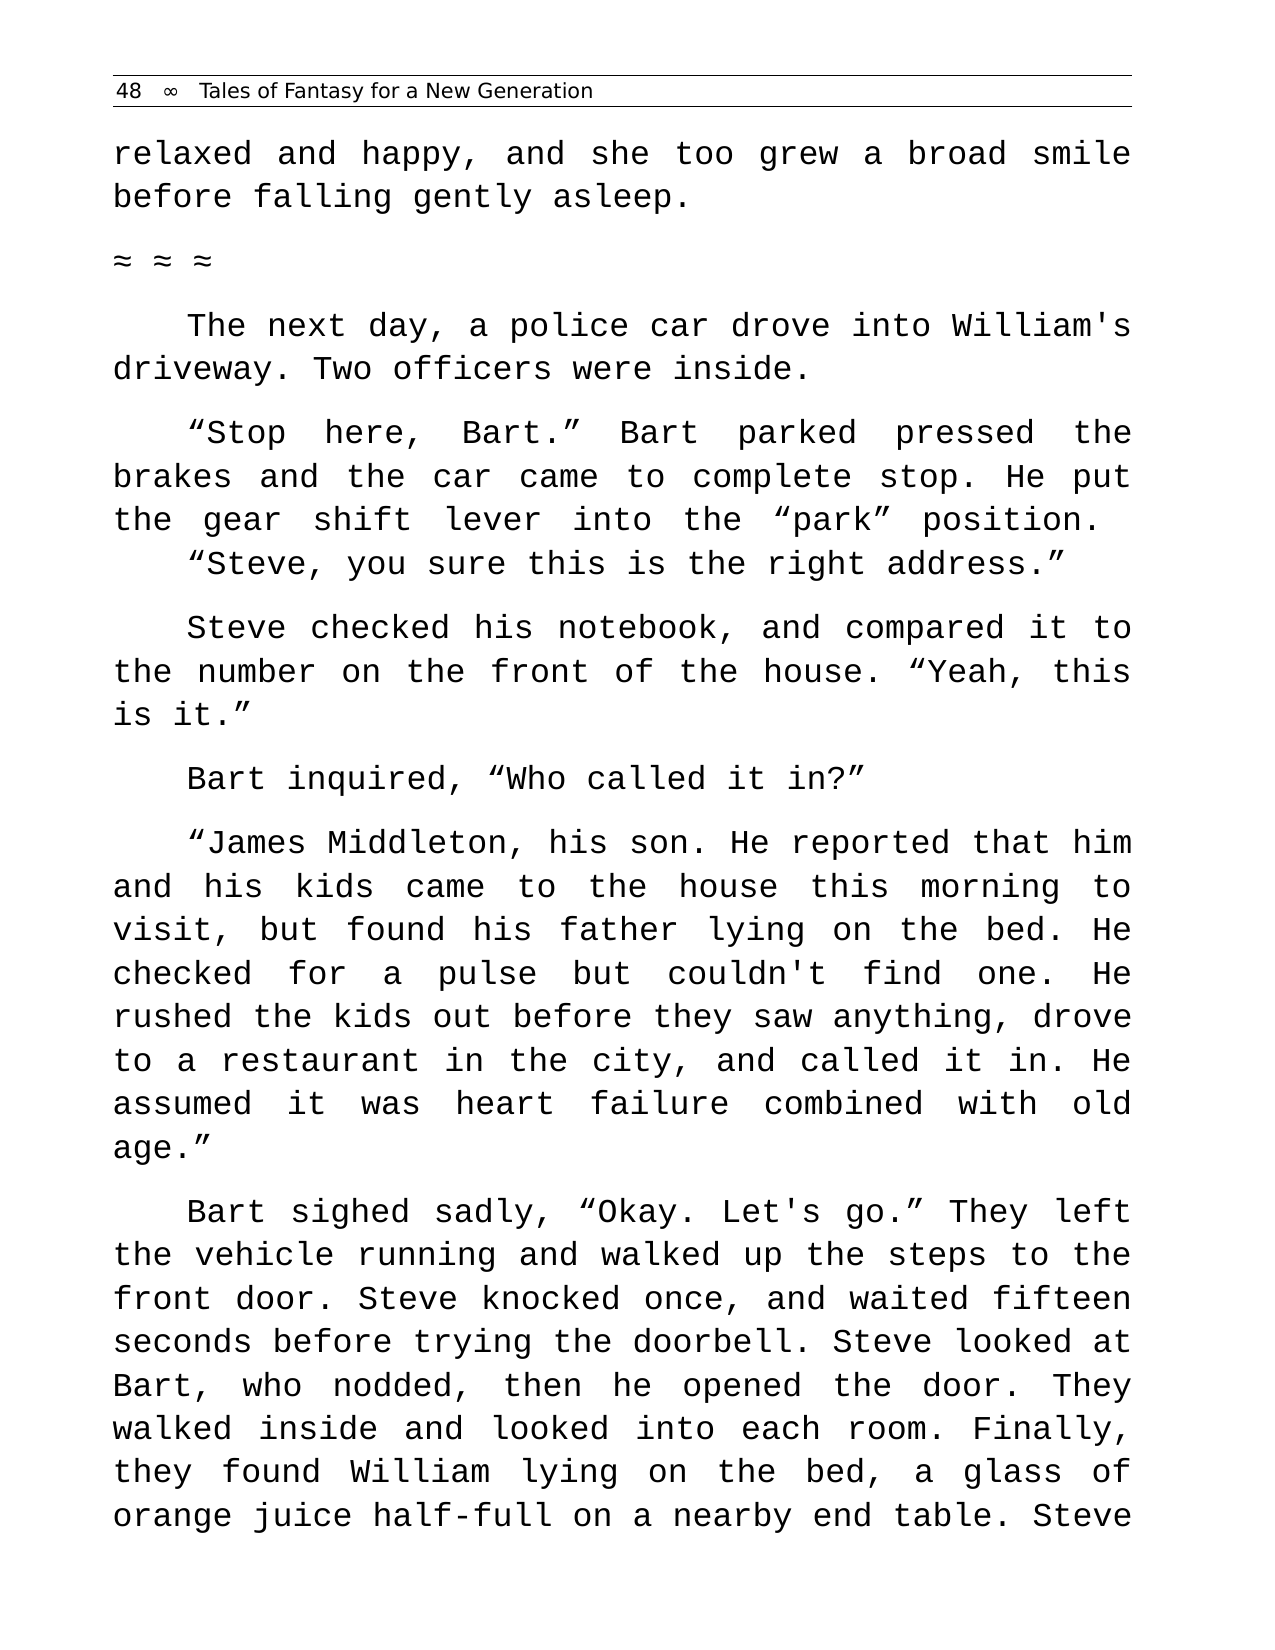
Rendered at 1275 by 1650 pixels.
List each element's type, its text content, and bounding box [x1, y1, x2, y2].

text “James Middleton, his son. He reported that him and his kids came to the house this morning to visit, but found his father lying on the bed. He checked for a pulse but couldn't find one. He rushed the kids out before they saw anything, drove to a restaurant in the city, and called it in. He assumed it was heart failure combined with old age.” [112, 826, 1132, 1168]
text relaxed and happy, and she too grew a broad smile before falling gently asleep. [112, 137, 1132, 218]
text Bart inquired, “Who called it in?” [112, 762, 1132, 800]
text ≈ ≈ ≈ [112, 244, 1132, 282]
text Bart sighed sadly, “Okay. Let's go.” They left the vehicle running and walked up the steps to the front door. Steve knocked once, and waited fifteen seconds before trying the doorbell. Steve looked at Bart, who nodded, then he opened the door. They walked inside and looked into each room. Finally, they found William lying on the bed, a glass of orange juice half-full on a nearby end table. Steve [112, 1194, 1132, 1536]
text “Stop here, Bart.” Bart parked pressed the brakes and the car came to complete stop. He put the gear shift lever into the “park” position. “Steve, you sure this is the right address.” [112, 416, 1132, 584]
text The next day, a police car drove into William's driveway. Two officers were inside. [112, 308, 1132, 390]
text Steve checked his notebook, and compared it to the number on the front of the house. “Yeah, this is it.” [112, 611, 1132, 736]
